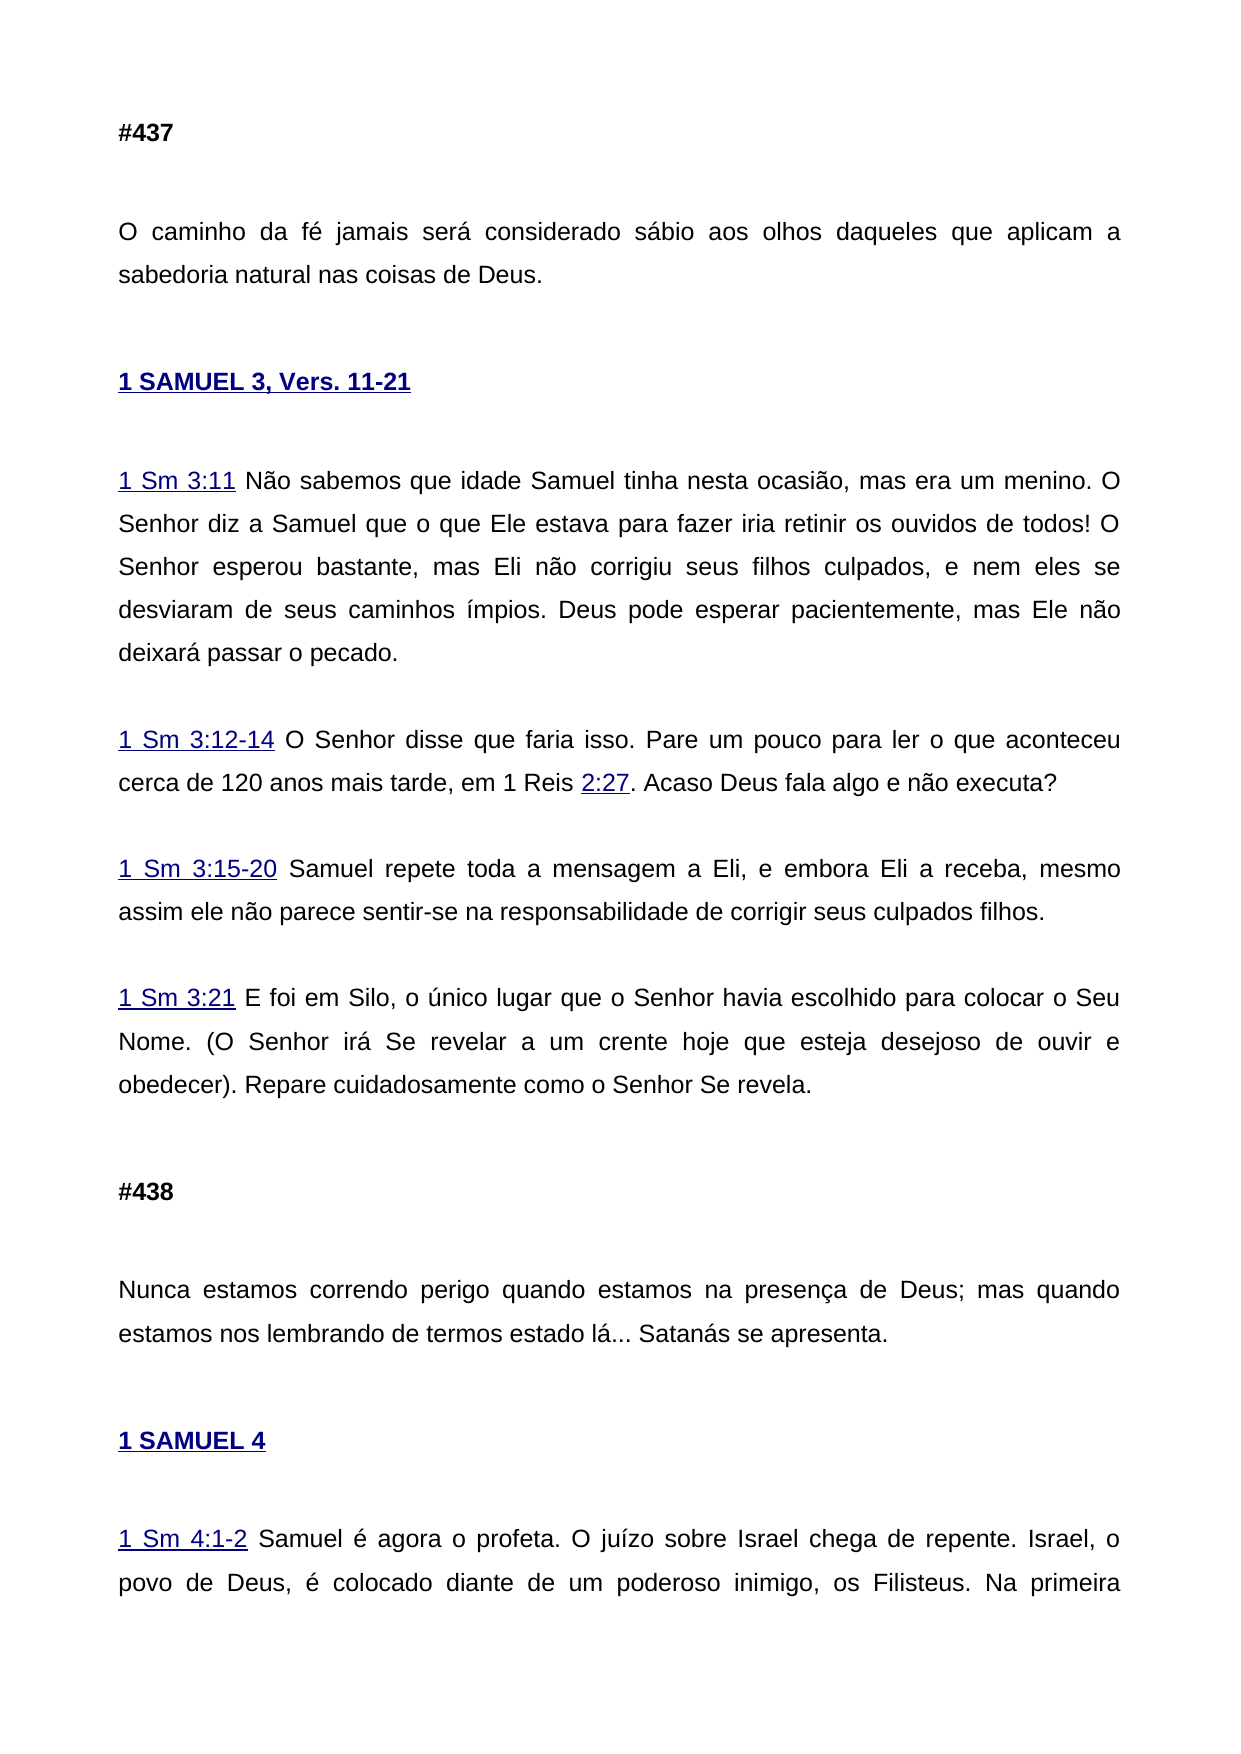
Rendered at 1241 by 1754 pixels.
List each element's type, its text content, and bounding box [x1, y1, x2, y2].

subtitle #437 [118, 118, 1122, 147]
text 1 Sm 4:1-2 Samuel é agora o profeta. O juízo sobre Israel chega de repente. Israel, o povo de Deus, é colocado diante de um poderoso inimigo, os Filisteus. Na primeira [118, 1524, 1122, 1596]
subtitle 1 SAMUEL 3, Vers. 11-21 [118, 367, 1122, 396]
text 1 Sm 3:12-14 O Senhor disse que faria isso. Pare um pouco para ler o que aconteceu cerca de 120 anos mais tarde, em 1 Reis 2:27. Acaso Deus fala algo e não executa? [118, 724, 1122, 796]
subtitle 1 SAMUEL 4 [118, 1426, 1122, 1454]
text O caminho da fé jamais será considerado sábio aos olhos daqueles que aplicam a sabedoria natural nas coisas de Deus. [118, 217, 1122, 289]
subtitle #438 [118, 1177, 1122, 1205]
text 1 Sm 3:15-20 Samuel repete toda a mensagem a Eli, e embora Eli a receba, mesmo assim ele não parece sentir-se na responsabilidade de corrigir seus culpados filhos. [118, 854, 1122, 926]
text 1 Sm 3:21 E foi em Silo, o único lugar que o Senhor havia escolhido para colocar o Seu Nome. (O Senhor irá Se revelar a um crente hoje que esteja desejoso de ouvir e obedecer). Repare cuidadosamente como o Senhor Se revela. [118, 983, 1122, 1098]
text 1 Sm 3:11 Não sabemos que idade Samuel tinha nesta ocasião, mas era um menino. O Senhor diz a Samuel que o que Ele estava para fazer iria retinir os ouvidos de todos! O Senhor esperou bastante, mas Eli não corrigiu seus filhos culpados, e nem eles se desviaram de seus caminhos ímpios. Deus pode esperar pacientemente, mas Ele não deixará passar o pecado. [118, 466, 1122, 667]
text Nunca estamos correndo perigo quando estamos na presença de Deus; mas quando estamos nos lembrando de termos estado lá... Satanás se apresenta. [118, 1275, 1122, 1347]
